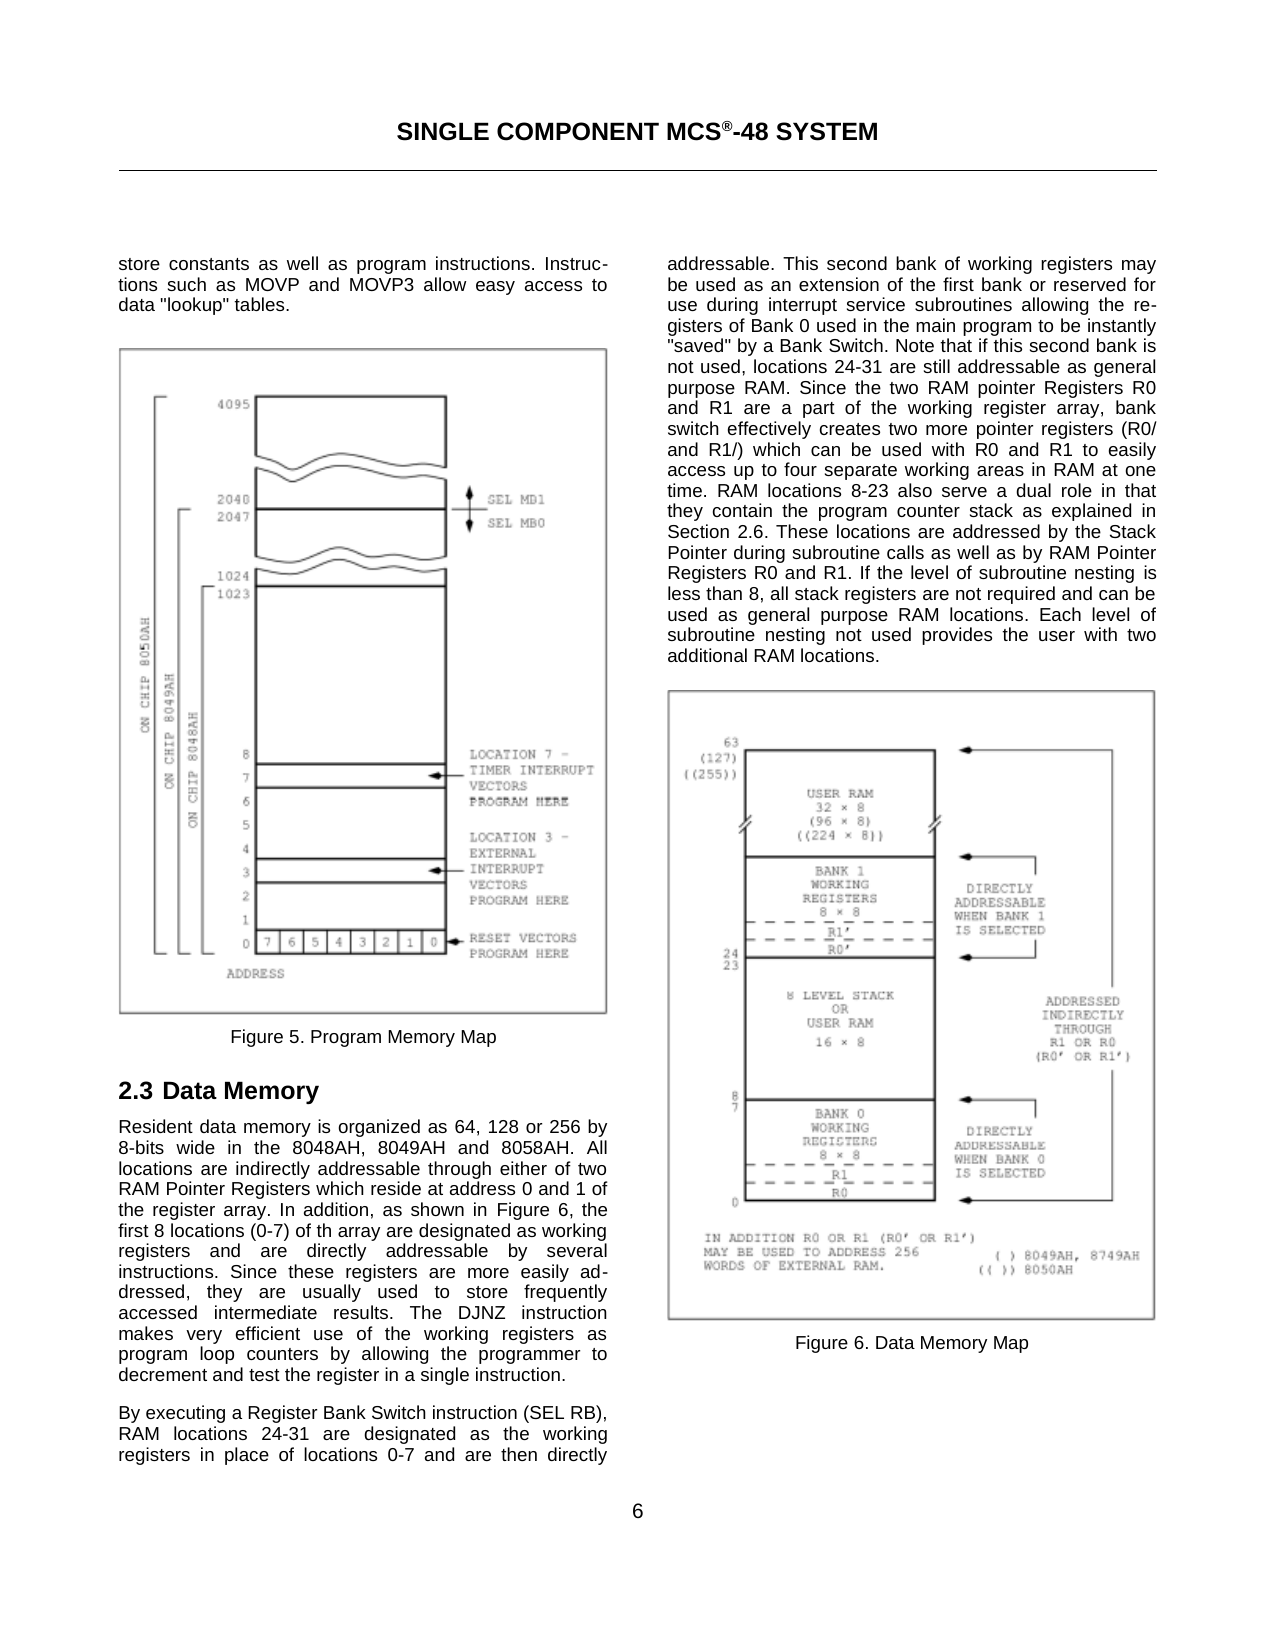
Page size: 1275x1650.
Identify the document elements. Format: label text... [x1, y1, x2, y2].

text store constants as well as program instructions. Instruc­tions such as MOVP and MOVP3 allow easy access to data "lookup" tables. [118, 254, 608, 316]
text Resident data memory is organized as 64, 128 or 256 by 8-bits wide in the 8048AH, 8049AH and 8058AH. All locations are indirectly addressable through either of two RAM Pointer Registers which reside at address 0 and 1 of the register array. In addition, as shown in 6, the first 8 locations (0-7) of th array are designated as working registers and are directly addressable by several instructions. Since these registers are more easily ad­dressed, they are usually used to store frequently accessed intermediate results. The DJNZ instruction makes very efficient use of the working registers as program loop counters by allowing the programmer to decrement and test the register in a single instruction. [118, 1117, 608, 1386]
subtitle [118, 333, 608, 348]
picture [118, 348, 609, 1016]
subtitle Data Memory [118, 1016, 608, 1105]
text Figure 6. Data Memory Map [667, 1322, 1157, 1354]
text By executing a Register Bank Switch instruction (SEL RB), RAM locations 24-31 are designated as the working registers in place of locations 0-7 and are then directly [118, 1403, 608, 1465]
text addressable. This second bank of working registers may be used as an extension of the first bank or reserved for use during interrupt service subroutines allowing the re­gisters of Bank 0 used in the main program to be instantly "saved" by a Bank Switch. Note that if this second bank is not used, locations 24-31 are still addressable as general purpose RAM. Since the two RAM pointer Registers R0 and R1 are a part of the working register array, bank switch effectively creates two more pointer registers (R0/ and R1/) which can be used with R0 and R1 to easily access up to four separate working areas in RAM at one time. RAM locations 8-23 also serve a dual role in that they contain the program counter stack as explained in Section 2.6. These locations are addressed by the Stack Pointer during subroutine calls as well as by RAM Pointer Registers R0 and R1. If the level of subroutine nesting is less than 8, all stack registers are not required and can be used as general purpose RAM locations. Each level of subroutine nesting not used provides the user with two additional RAM locations. [667, 254, 1157, 666]
picture [667, 690, 1157, 1322]
text Figure 5. Program Memory Map [119, 1016, 608, 1048]
